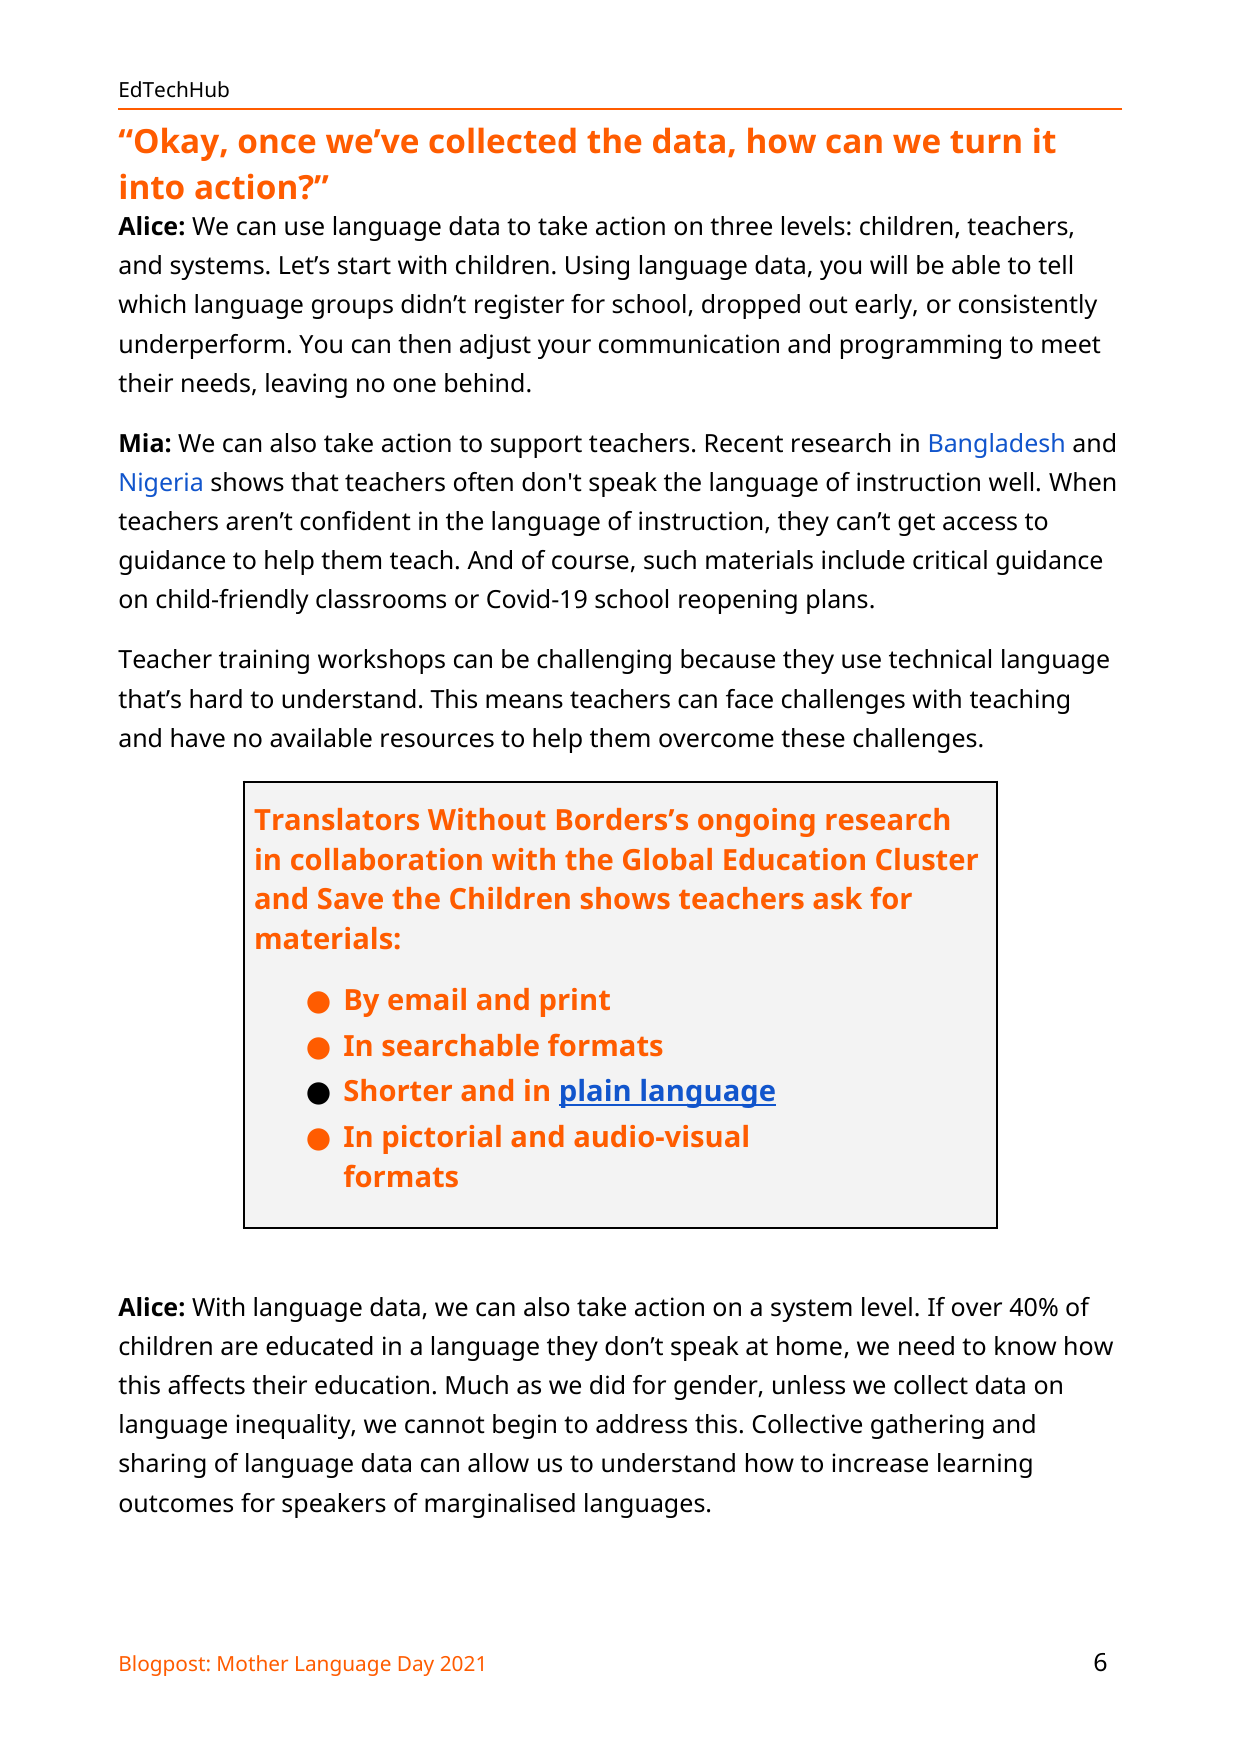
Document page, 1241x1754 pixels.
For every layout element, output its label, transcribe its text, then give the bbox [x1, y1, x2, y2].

text Alice: With language data, we can also take action on a system level. If over 40% of children are educated in a language they don’t speak at home, we need to know how this affects their education. Much as we did for gender, unless we collect data on language inequality, we cannot begin to address this. Collective gathering and sharing of language data can allow us to understand how to increase learning outcomes for speakers of marginalised languages. [118, 1289, 1122, 1519]
text Alice: We can use language data to take action on three levels: children, teachers, and systems. Let’s start with children. Using language data, you will be able to tell which language groups didn’t register for school, dropped out early, or consistently underperform. You can then adjust your communication and programming to meet their needs, leaving no one behind. [118, 209, 1122, 399]
table_header Translators Without Borders’s ongoing research in collaboration with the Global Education Cluster and Save the Children shows teachers ask for materials: By email and print In searchable formats Shorter and in plain language In pictorial and audio-visual formats [245, 783, 996, 1227]
text Teacher training workshops can be challenging because they use technical language that’s hard to understand. This means teachers can face challenges with teaching and have no available resources to help them overcome these challenges. [118, 642, 1122, 754]
subtitle “Okay, once we’ve collected the data, how can we turn it into action?” [118, 118, 1122, 209]
text Mia: We can also take action to support teachers. Recent research in Bangladesh and Nigeria shows that teachers often don't speak the language of instruction well. When teachers aren’t confident in the language of instruction, they can’t get access to guidance to help them teach. And of course, such materials include critical guidance on child-friendly classrooms or Covid-19 school reopening plans. [118, 426, 1122, 616]
